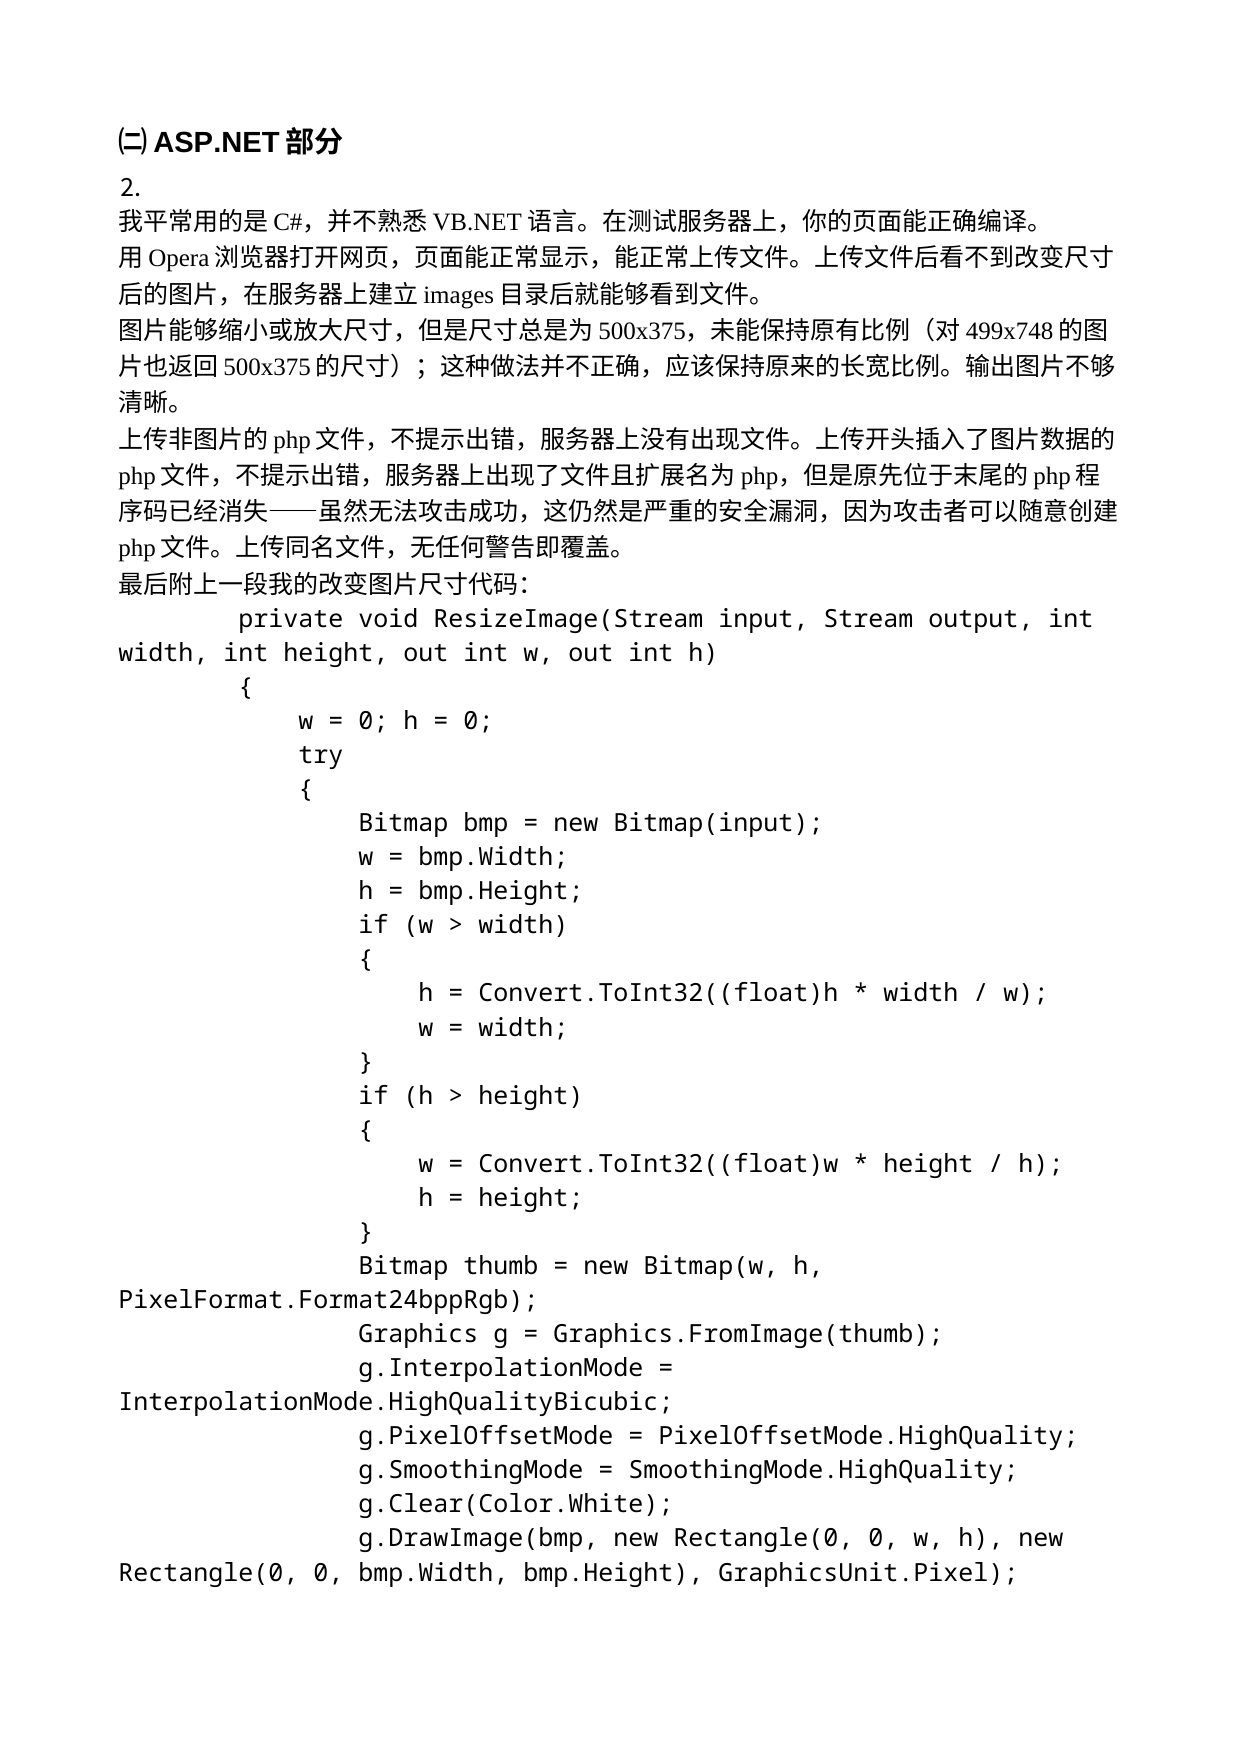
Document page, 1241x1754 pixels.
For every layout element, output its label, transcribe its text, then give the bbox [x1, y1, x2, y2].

text 上传非图片的php文件，不提示出错，服务器上没有出现文件。上传开头插入了图片数据的php文件，不提示出错，服务器上出现了文件且扩展名为php，但是原先位于末尾的php程序码已经消失——虽然无法攻击成功，这仍然是严重的安全漏洞，因为攻击者可以随意创建php文件。上传同名文件，无任何警告即覆盖。 [118, 419, 1122, 564]
text w = width; [118, 1009, 1122, 1043]
text if (w > width) [118, 907, 1122, 941]
text h = bmp.Height; [118, 873, 1122, 907]
text 用Opera浏览器打开网页，页面能正常显示，能正常上传文件。上传文件后看不到改变尺寸后的图片，在服务器上建立images目录后就能够看到文件。 [118, 238, 1122, 310]
text g.DrawImage(bmp, new Rectangle(0, 0, w, h), new Rectangle(0, 0, bmp.Width, bmp.Height), GraphicsUnit.Pixel); [118, 1520, 1122, 1588]
text h = height; [118, 1179, 1122, 1213]
text g.SmoothingMode = SmoothingMode.HighQuality; [118, 1452, 1122, 1486]
text w = bmp.Width; [118, 839, 1122, 873]
text } [118, 1043, 1122, 1077]
text Graphics g = Graphics.FromImage(thumb); [118, 1316, 1122, 1350]
text { [118, 1111, 1122, 1145]
text { [118, 771, 1122, 805]
text 我平常用的是C#，并不熟悉VB.NET语言。在测试服务器上，你的页面能正确编译。 [118, 202, 1122, 238]
text private void ResizeImage(Stream input, Stream output, int width, int height, out int w, out int h) [118, 600, 1122, 668]
text 图片能够缩小或放大尺寸，但是尺寸总是为500x375，未能保持原有比例（对499x748的图片也返回500x375的尺寸）；这种做法并不正确，应该保持原来的长宽比例。输出图片不够清晰。 [118, 310, 1122, 419]
text if (h > height) [118, 1077, 1122, 1111]
text 最后附上一段我的改变图片尺寸代码： [118, 564, 1122, 600]
text ⒉ [118, 173, 1122, 202]
subtitle ㈡ASP.NET部分 [118, 118, 1122, 160]
text Bitmap thumb = new Bitmap(w, h, PixelFormat.Format24bppRgb); [118, 1248, 1122, 1316]
text g.Clear(Color.White); [118, 1486, 1122, 1520]
text w = Convert.ToInt32((float)w * height / h); [118, 1145, 1122, 1179]
text { [118, 668, 1122, 703]
text Bitmap bmp = new Bitmap(input); [118, 805, 1122, 839]
text g.InterpolationMode = InterpolationMode.HighQualityBicubic; [118, 1350, 1122, 1418]
text try [118, 737, 1122, 771]
text } [118, 1213, 1122, 1248]
text w = 0; h = 0; [118, 703, 1122, 737]
text h = Convert.ToInt32((float)h * width / w); [118, 975, 1122, 1009]
text g.PixelOffsetMode = PixelOffsetMode.HighQuality; [118, 1418, 1122, 1452]
text { [118, 941, 1122, 975]
